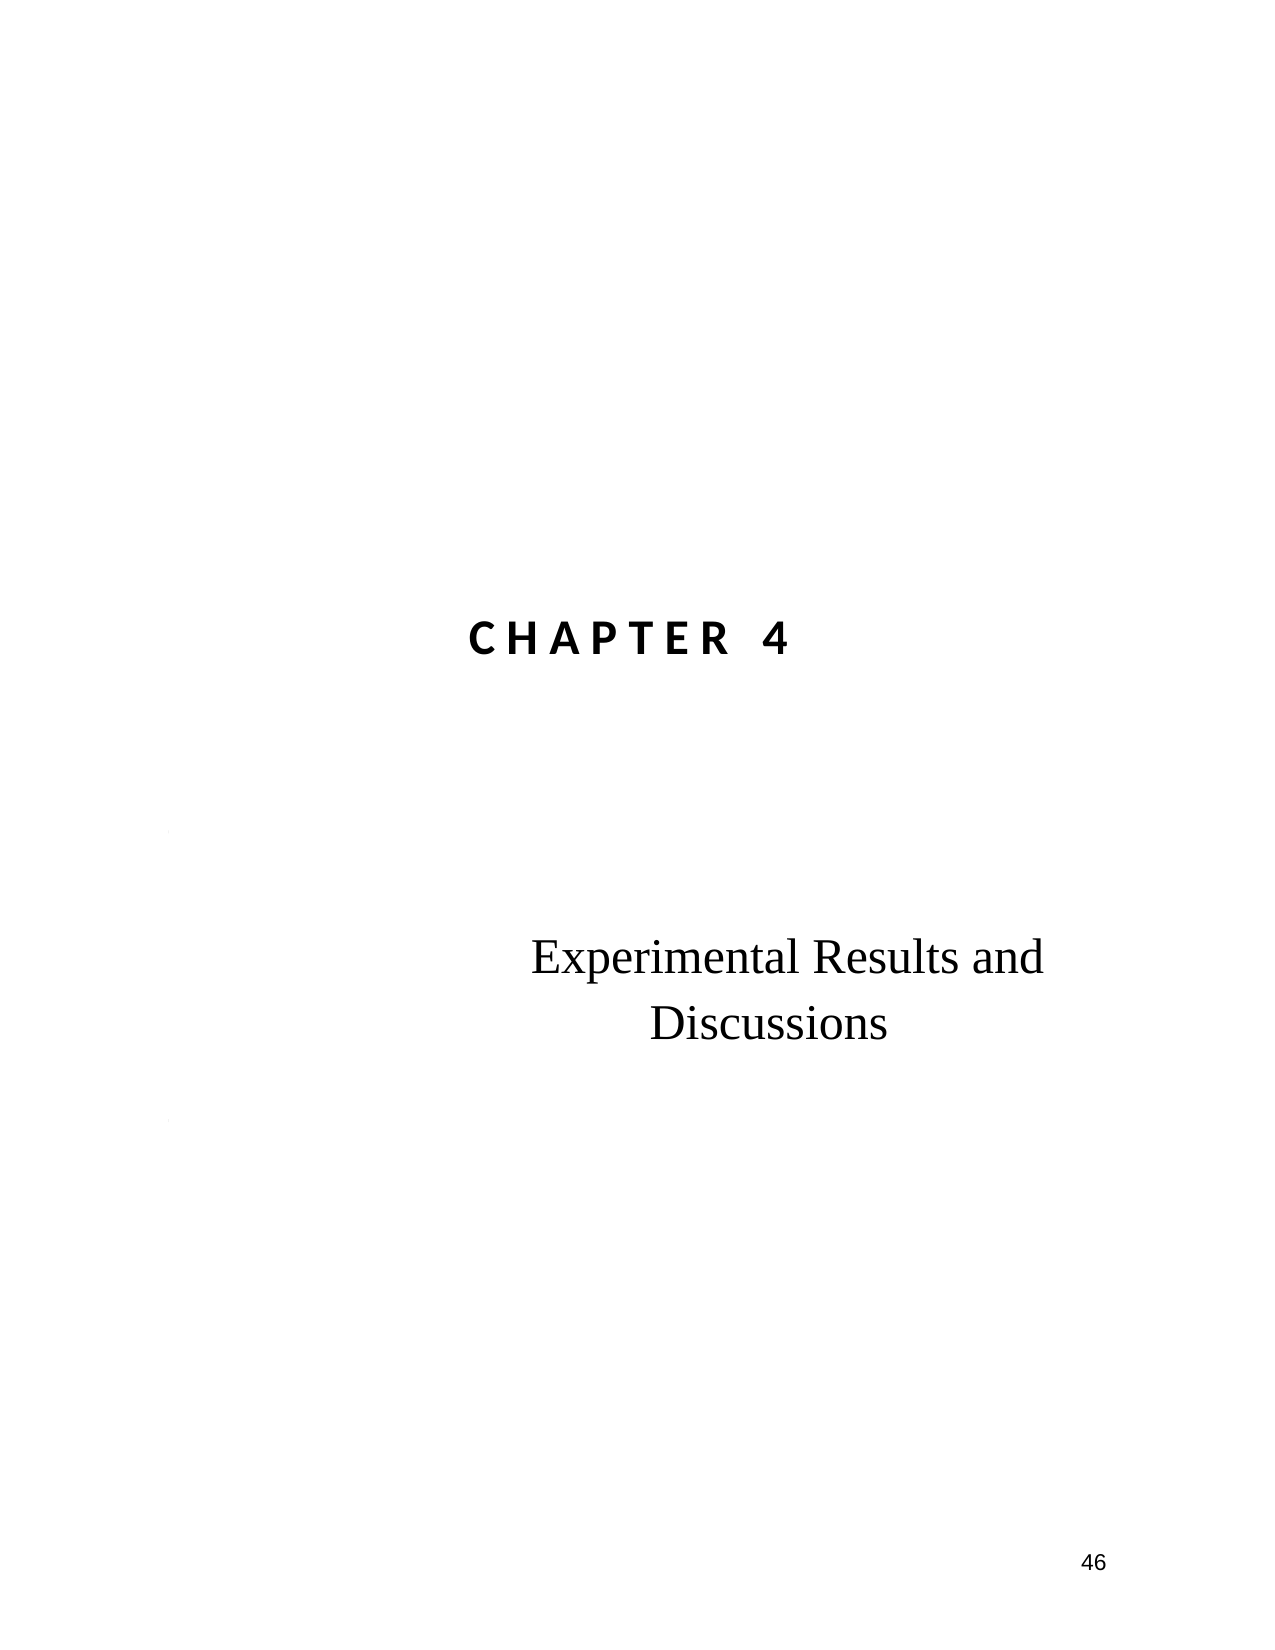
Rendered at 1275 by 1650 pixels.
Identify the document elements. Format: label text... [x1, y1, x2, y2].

text Experimental Results and Discussions [450, 927, 1087, 1050]
text C H A P T E R 4 [150, 606, 1106, 666]
